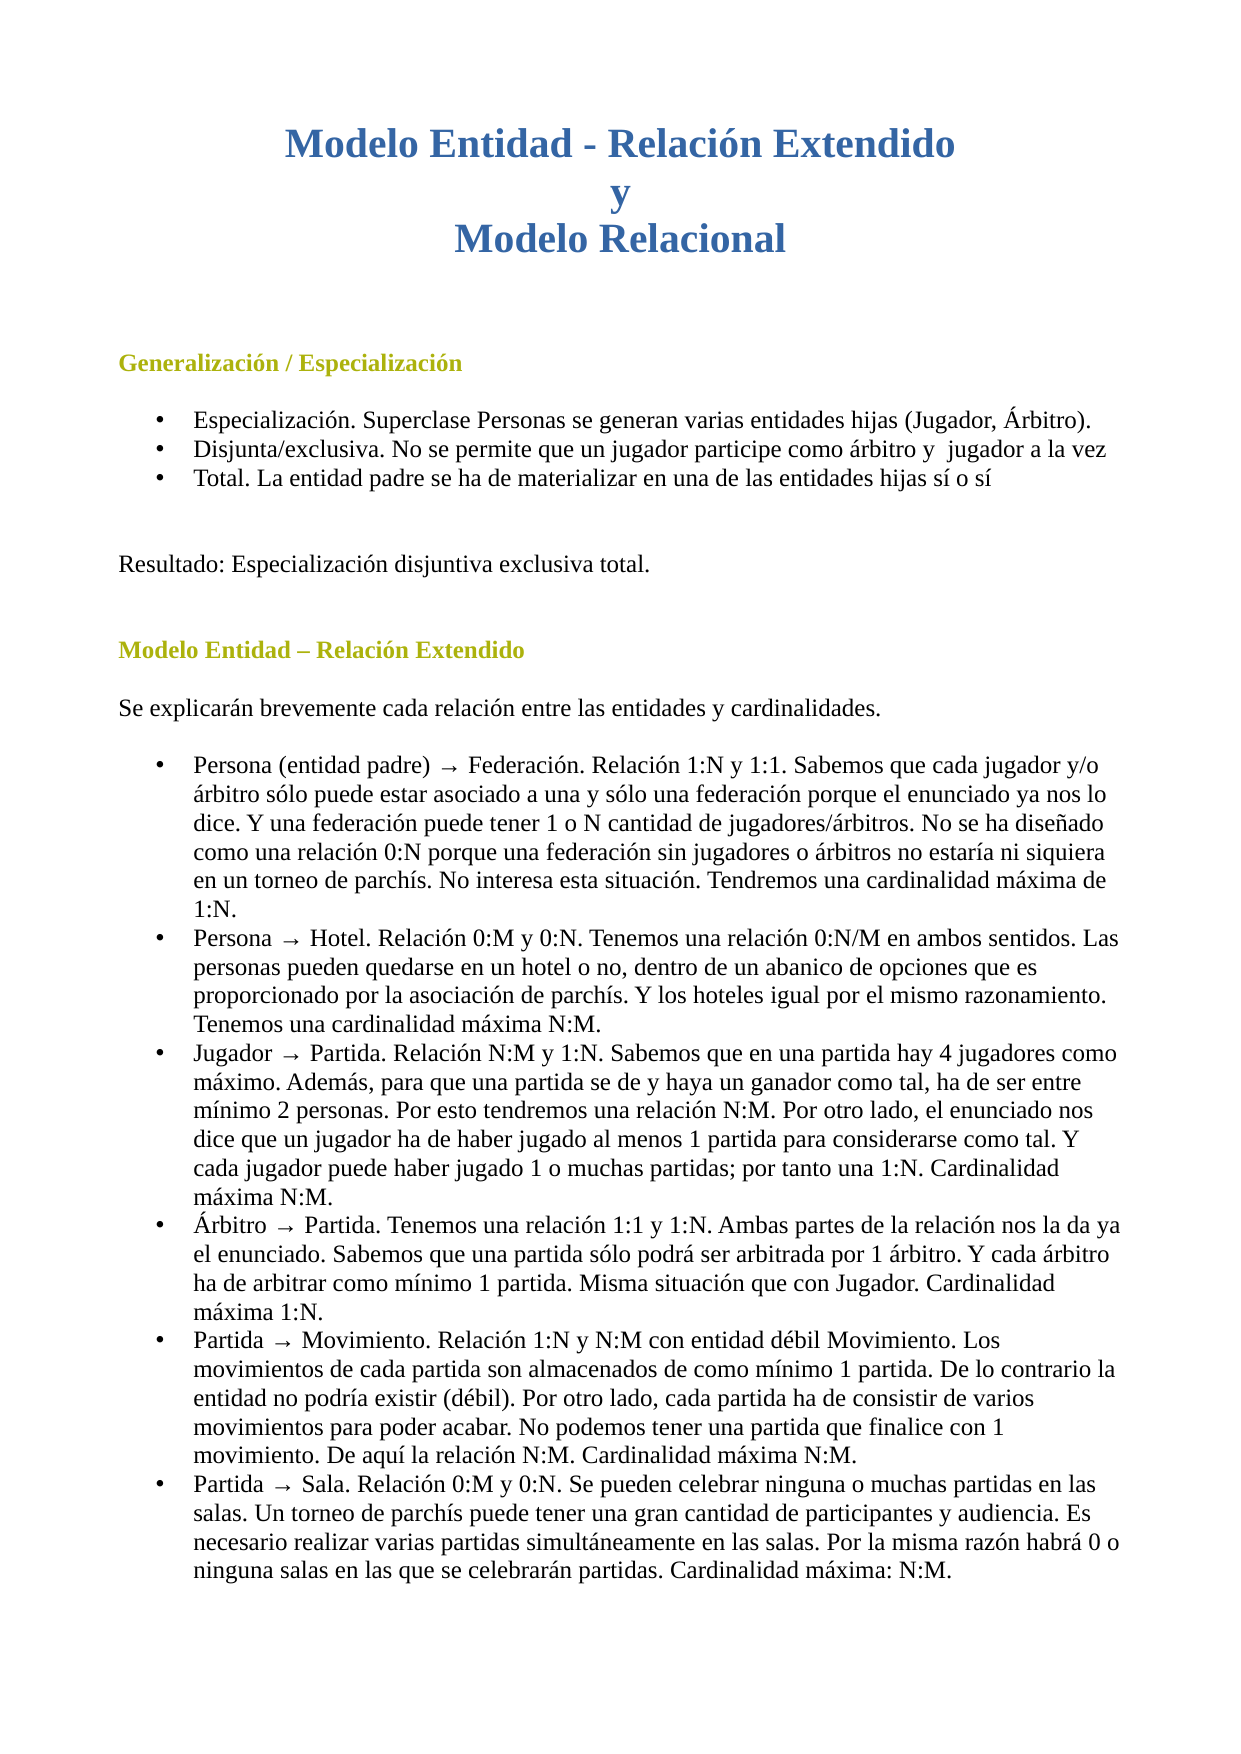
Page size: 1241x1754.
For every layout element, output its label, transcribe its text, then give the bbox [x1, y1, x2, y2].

list Partida → Movimiento. Relación 1:N y N:M con entidad débil Movimiento. Los movimientos de cada partida son almacenados de como mínimo 1 partida. De lo contrario la entidad no podría existir (débil). Por otro lado, cada partida ha de consistir de varios movimientos para poder acabar. No podemos tener una partida que finalice con 1 movimiento. De aquí la relación N:M. Cardinalidad máxima N:M. [156, 1326, 1122, 1469]
text Modelo Entidad – Relación Extendido [118, 636, 1122, 664]
list Total. La entidad padre se ha de materializar en una de las entidades hijas sí o sí [156, 463, 1122, 492]
text Generalización / Especialización [118, 348, 1122, 377]
list Disjunta/exclusiva. No se permite que un jugador participe como árbitro y jugador a la vez [156, 434, 1122, 463]
list Especialización. Superclase Personas se generan varias entidades hijas (Jugador, Árbitro). [156, 406, 1122, 434]
text Modelo Relacional [118, 214, 1122, 262]
text Modelo Entidad - Relación Extendido [118, 118, 1122, 166]
list Persona (entidad padre) → Federación. Relación 1:N y 1:1. Sabemos que cada jugador y/o árbitro sólo puede estar asociado a una y sólo una federación porque el enunciado ya nos lo dice. Y una federación puede tener 1 o N cantidad de jugadores/árbitros. No se ha diseñado como una relación 0:N porque una federación sin jugadores o árbitros no estaría ni siquiera en un torneo de parchís. No interesa esta situación. Tendremos una cardinalidad máxima de 1:N. [156, 751, 1122, 923]
text y [118, 166, 1122, 214]
text Se explicarán brevemente cada relación entre las entidades y cardinalidades. [118, 693, 1122, 722]
text Resultado: Especialización disjuntiva exclusiva total. [118, 549, 1122, 578]
list Jugador → Partida. Relación N:M y 1:N. Sabemos que en una partida hay 4 jugadores como máximo. Además, para que una partida se de y haya un ganador como tal, ha de ser entre mínimo 2 personas. Por esto tendremos una relación N:M. Por otro lado, el enunciado nos dice que un jugador ha de haber jugado al menos 1 partida para considerarse como tal. Y cada jugador puede haber jugado 1 o muchas partidas; por tanto una 1:N. Cardinalidad máxima N:M. [156, 1038, 1122, 1211]
list Persona → Hotel. Relación 0:M y 0:N. Tenemos una relación 0:N/M en ambos sentidos. Las personas pueden quedarse en un hotel o no, dentro de un abanico de opciones que es proporcionado por la asociación de parchís. Y los hoteles igual por el mismo razonamiento. Tenemos una cardinalidad máxima N:M. [156, 923, 1122, 1038]
list Árbitro → Partida. Tenemos una relación 1:1 y 1:N. Ambas partes de la relación nos la da ya el enunciado. Sabemos que una partida sólo podrá ser arbitrada por 1 árbitro. Y cada árbitro ha de arbitrar como mínimo 1 partida. Misma situación que con Jugador. Cardinalidad máxima 1:N. [156, 1211, 1122, 1326]
list Partida → Sala. Relación 0:M y 0:N. Se pueden celebrar ninguna o muchas partidas en las salas. Un torneo de parchís puede tener una gran cantidad de participantes y audiencia. Es necesario realizar varias partidas simultáneamente en las salas. Por la misma razón habrá 0 o ninguna salas en las que se celebrarán partidas. Cardinalidad máxima: N:M. [156, 1469, 1122, 1584]
